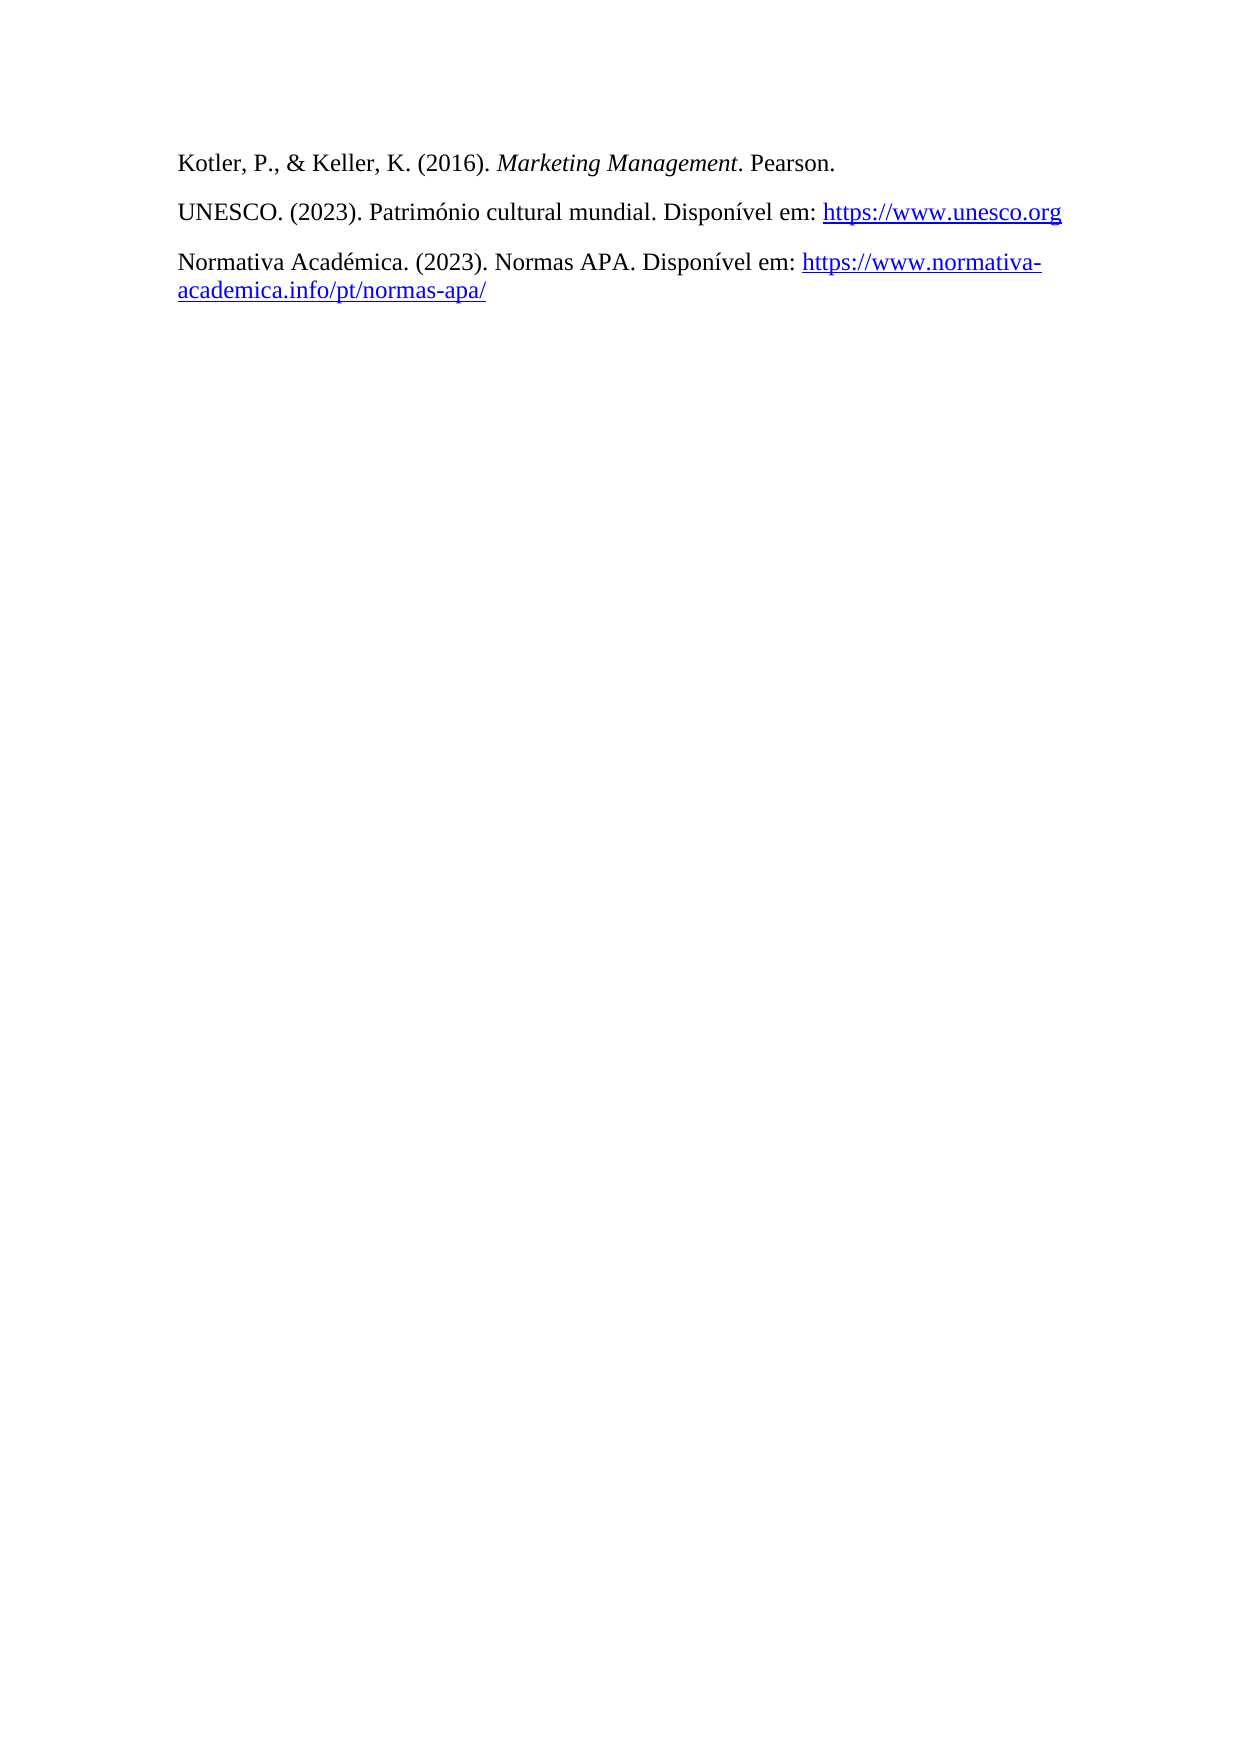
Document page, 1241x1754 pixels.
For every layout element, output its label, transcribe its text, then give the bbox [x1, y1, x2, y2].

text Normativa Académica. (2023). Normas APA. Disponível em: https://www.normativa-academica.info/pt/normas-apa/ [177, 247, 1063, 304]
text UNESCO. (2023). Património cultural mundial. Disponível em: https://www.unesco.org [177, 197, 1063, 226]
text Kotler, P., & Keller, K. (2016). Marketing Management. Pearson. [177, 148, 1063, 176]
